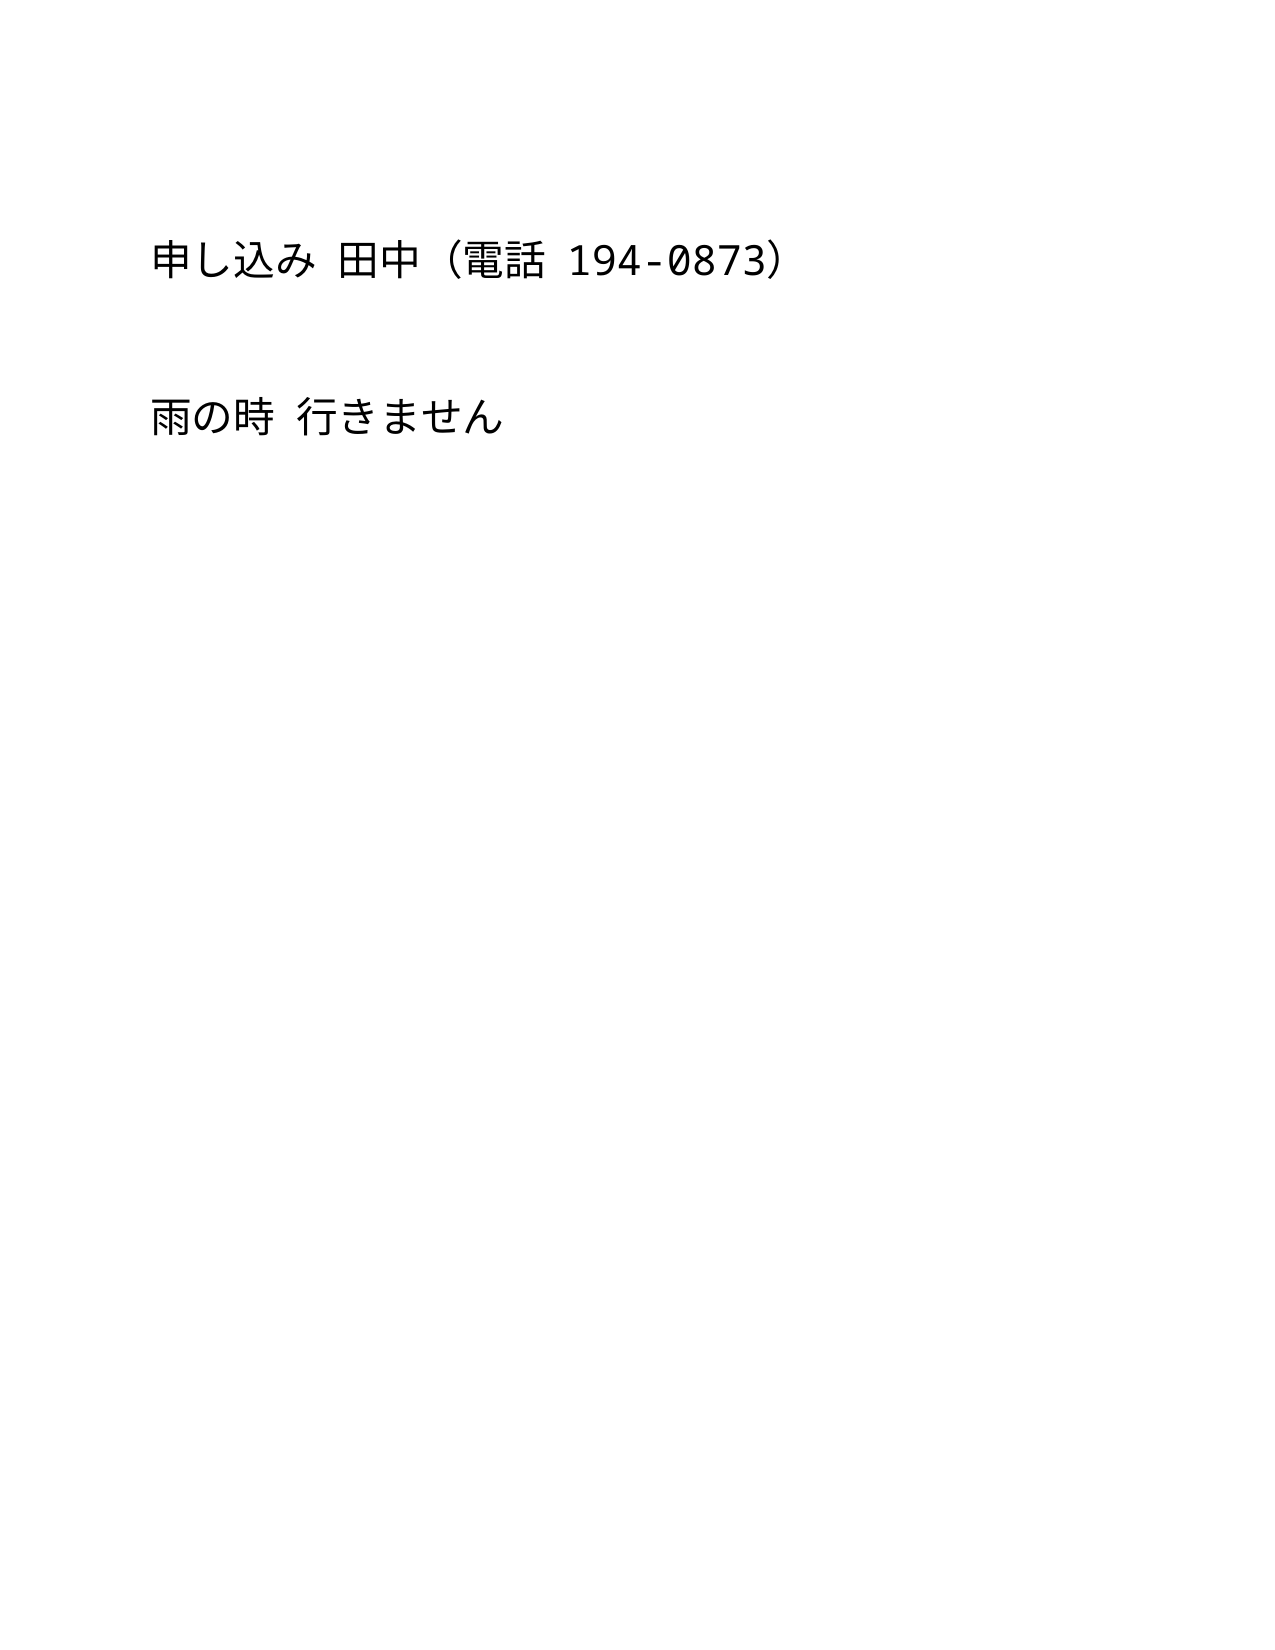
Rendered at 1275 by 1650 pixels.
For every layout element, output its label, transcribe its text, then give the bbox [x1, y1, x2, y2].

text 申し込み 田中（電話 194-0873） [150, 227, 1125, 287]
text 雨の時 行きません [150, 384, 1125, 444]
